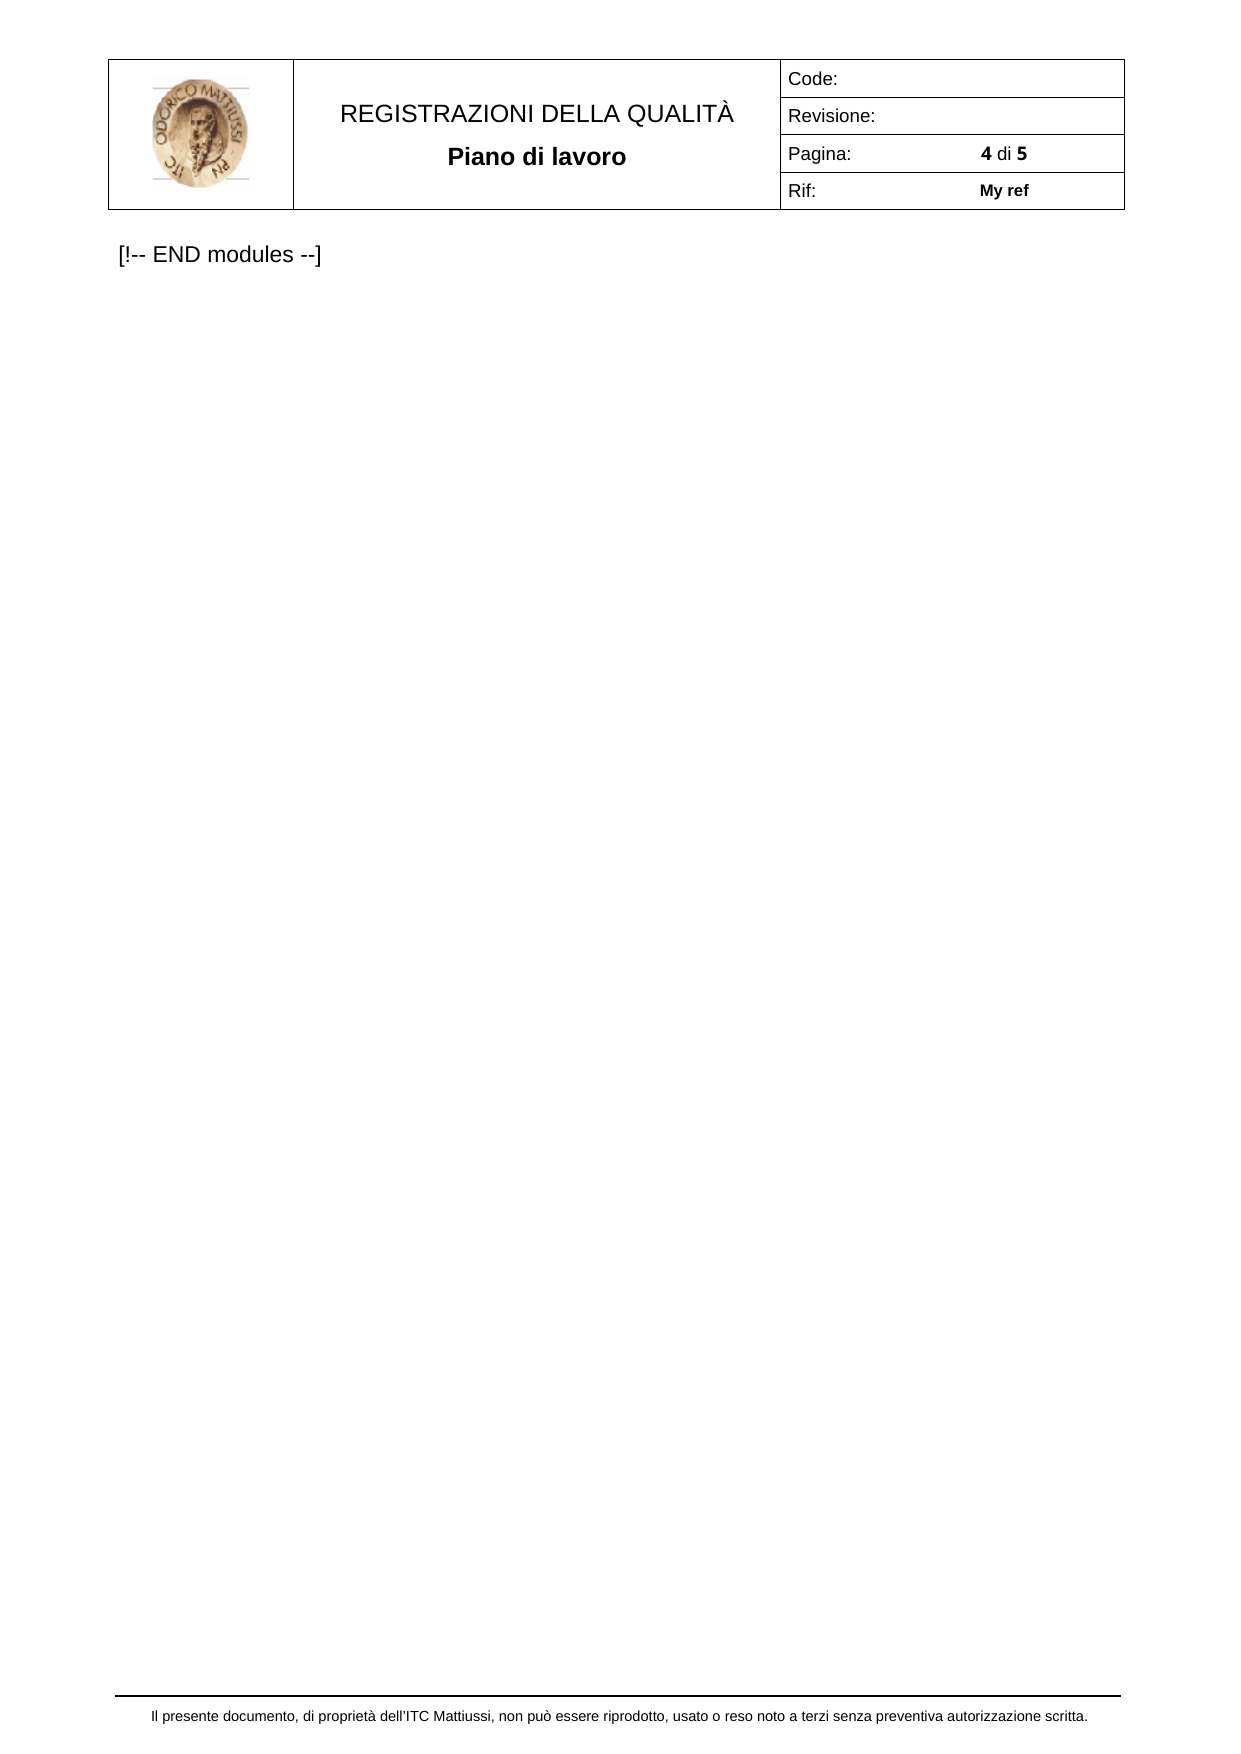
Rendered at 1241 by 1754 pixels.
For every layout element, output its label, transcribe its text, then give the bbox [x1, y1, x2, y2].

picture [152, 77, 250, 192]
text [!-- END modules --] [118, 241, 1122, 268]
